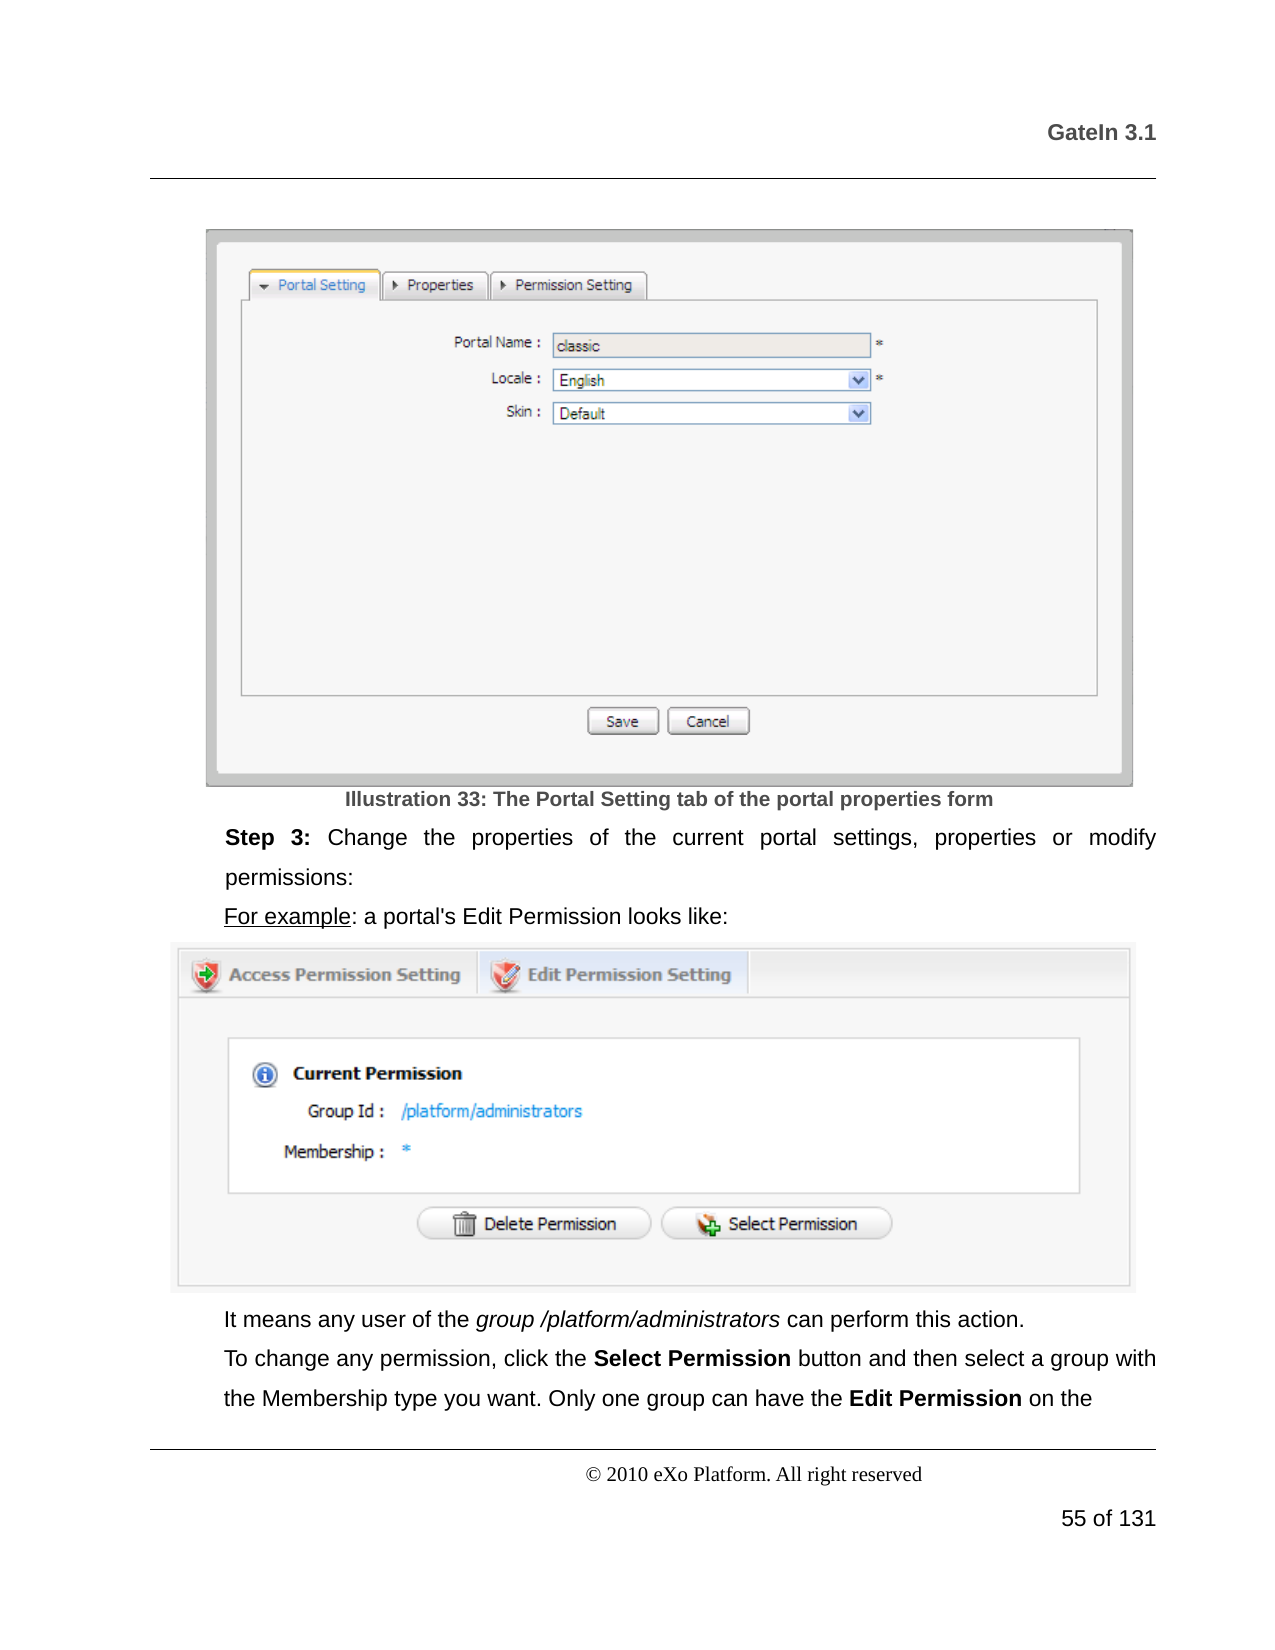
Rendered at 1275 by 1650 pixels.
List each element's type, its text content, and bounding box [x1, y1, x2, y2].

list Step 3: Change the properties of the current portal settings, properties or modify permissions: [187, 208, 1156, 890]
picture [170, 942, 1137, 1293]
text It means any user of the group /platform/administrators can perform this action. [150, 942, 1156, 1332]
picture [205, 229, 1134, 787]
text For example: a portal's Edit Permission looks like: [150, 903, 1156, 929]
text To change any permission, click the Select Permission button and then select a group with the Membership type you want. Only one group can have the Edit Permission on the [150, 1345, 1156, 1411]
list Illustration 33: The Portal Setting tab of the portal properties form [206, 787, 1133, 811]
